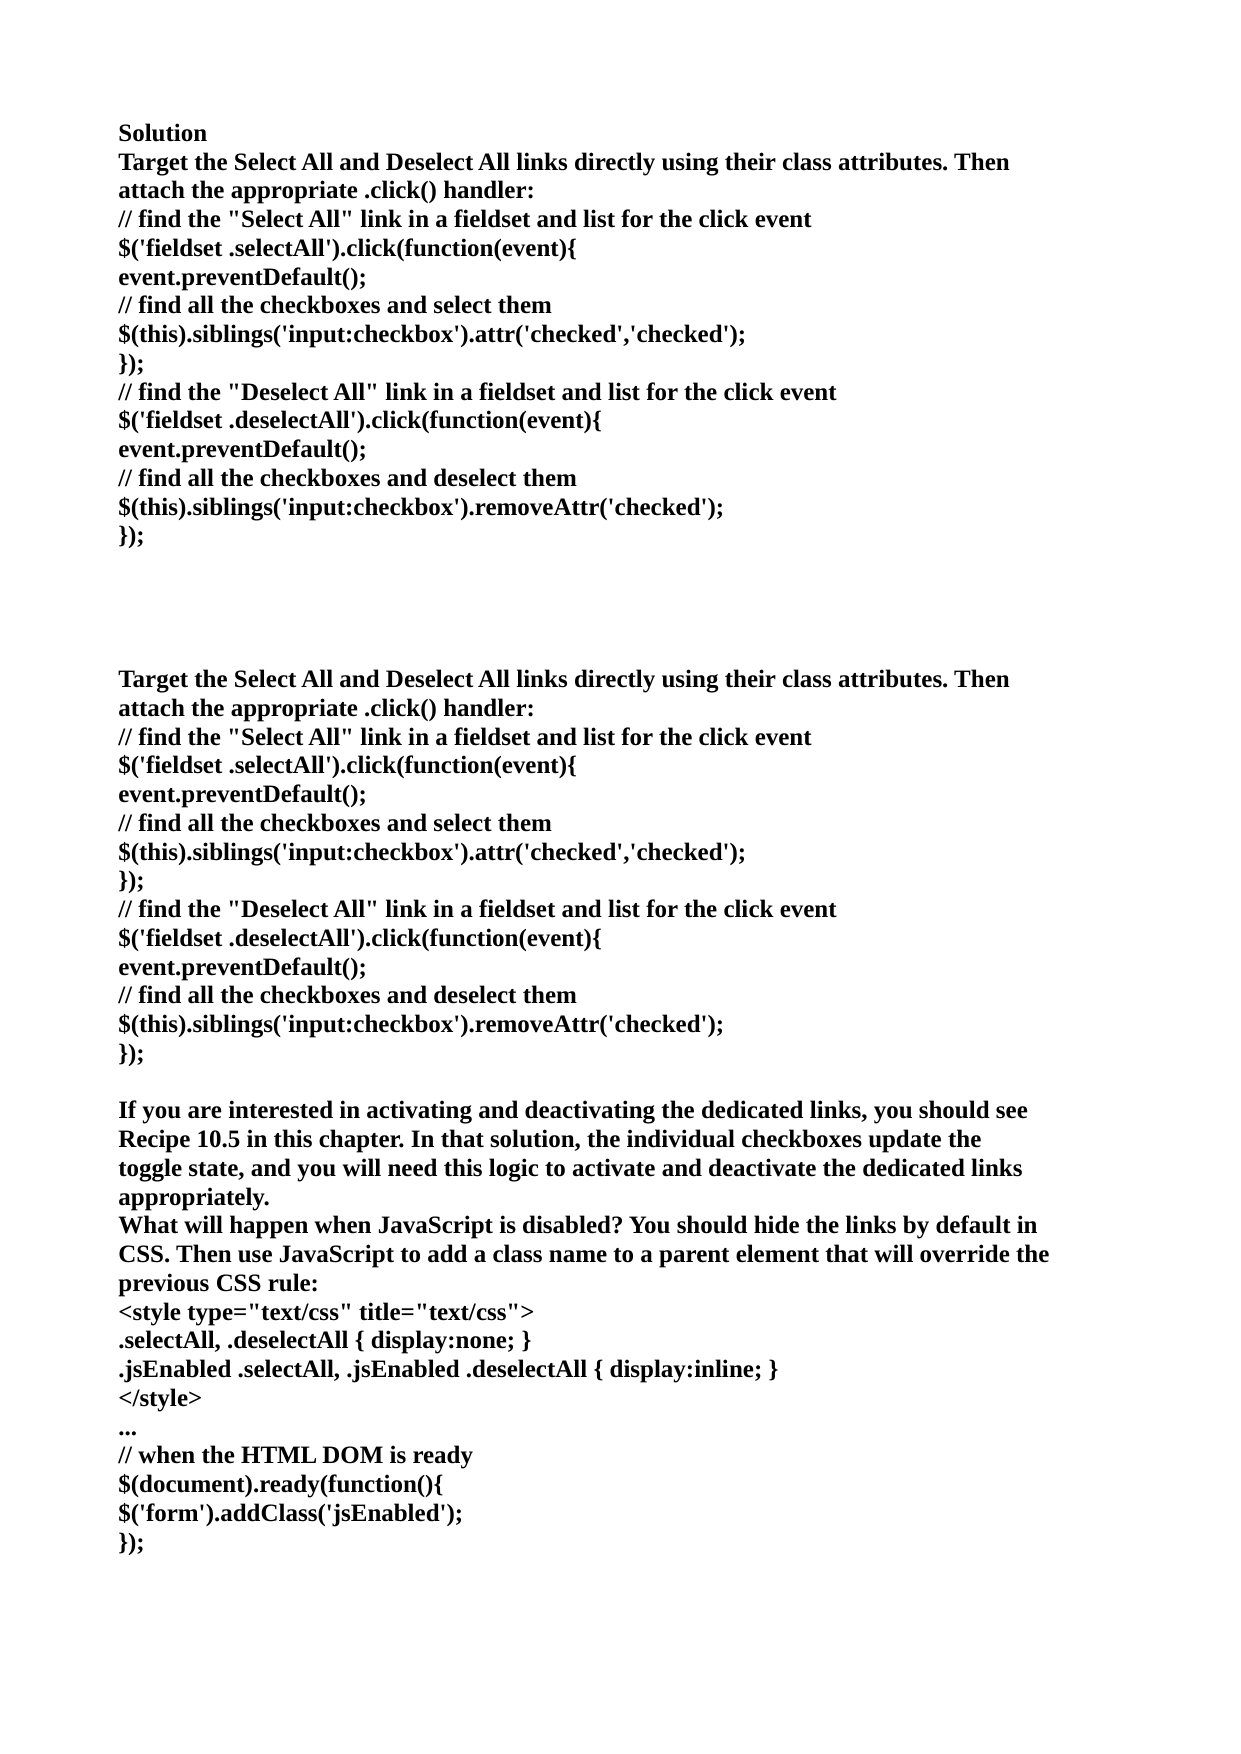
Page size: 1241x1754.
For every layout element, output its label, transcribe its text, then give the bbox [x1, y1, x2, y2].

text // find all the checkboxes and select them [118, 291, 1122, 319]
text event.preventDefault(); [118, 779, 1122, 808]
text $('fieldset .selectAll').click(function(event){ [118, 233, 1122, 262]
text $(this).siblings('input:checkbox').removeAttr('checked'); [118, 492, 1122, 521]
text If you are interested in activating and deactivating the dedicated links, you should see [118, 1096, 1122, 1124]
text <style type="text/css" title="text/css"> [118, 1297, 1122, 1326]
text Solution [118, 118, 1122, 147]
text // find the "Select All" link in a fieldset and list for the click event [118, 204, 1122, 233]
text Recipe 10.5 in this chapter. In that solution, the individual checkboxes update the [118, 1124, 1122, 1153]
text appropriately. [118, 1182, 1122, 1211]
text }); [118, 1527, 1122, 1556]
text previous CSS rule: [118, 1268, 1122, 1297]
text .jsEnabled .selectAll, .jsEnabled .deselectAll { display:inline; } [118, 1354, 1122, 1383]
text // when the HTML DOM is ready [118, 1441, 1122, 1469]
text $('form').addClass('jsEnabled'); [118, 1498, 1122, 1527]
text $(document).ready(function(){ [118, 1469, 1122, 1498]
text ... [118, 1412, 1122, 1441]
text attach the appropriate .click() handler: [118, 176, 1122, 204]
text Target the Select All and Deselect All links directly using their class attributes. Then [118, 664, 1122, 693]
text }); [118, 521, 1122, 549]
text }); [118, 1038, 1122, 1067]
text $(this).siblings('input:checkbox').attr('checked','checked'); [118, 319, 1122, 348]
text // find all the checkboxes and deselect them [118, 463, 1122, 492]
text Target the Select All and Deselect All links directly using their class attributes. Then [118, 147, 1122, 176]
text // find the "Deselect All" link in a fieldset and list for the click event [118, 377, 1122, 406]
text $(this).siblings('input:checkbox').removeAttr('checked'); [118, 1009, 1122, 1038]
text toggle state, and you will need this logic to activate and deactivate the dedicated links [118, 1153, 1122, 1182]
text // find the "Select All" link in a fieldset and list for the click event [118, 722, 1122, 751]
text attach the appropriate .click() handler: [118, 693, 1122, 722]
text What will happen when JavaScript is disabled? You should hide the links by default in [118, 1211, 1122, 1239]
text event.preventDefault(); [118, 262, 1122, 291]
text </style> [118, 1383, 1122, 1412]
text .selectAll, .deselectAll { display:none; } [118, 1326, 1122, 1354]
text }); [118, 348, 1122, 377]
text $(this).siblings('input:checkbox').attr('checked','checked'); [118, 837, 1122, 866]
text $('fieldset .deselectAll').click(function(event){ [118, 406, 1122, 434]
text // find the "Deselect All" link in a fieldset and list for the click event [118, 894, 1122, 923]
text $('fieldset .deselectAll').click(function(event){ [118, 923, 1122, 952]
text $('fieldset .selectAll').click(function(event){ [118, 751, 1122, 779]
text CSS. Then use JavaScript to add a class name to a parent element that will override the [118, 1239, 1122, 1268]
text // find all the checkboxes and select them [118, 808, 1122, 837]
text event.preventDefault(); [118, 952, 1122, 981]
text // find all the checkboxes and deselect them [118, 981, 1122, 1009]
text }); [118, 866, 1122, 894]
text event.preventDefault(); [118, 434, 1122, 463]
